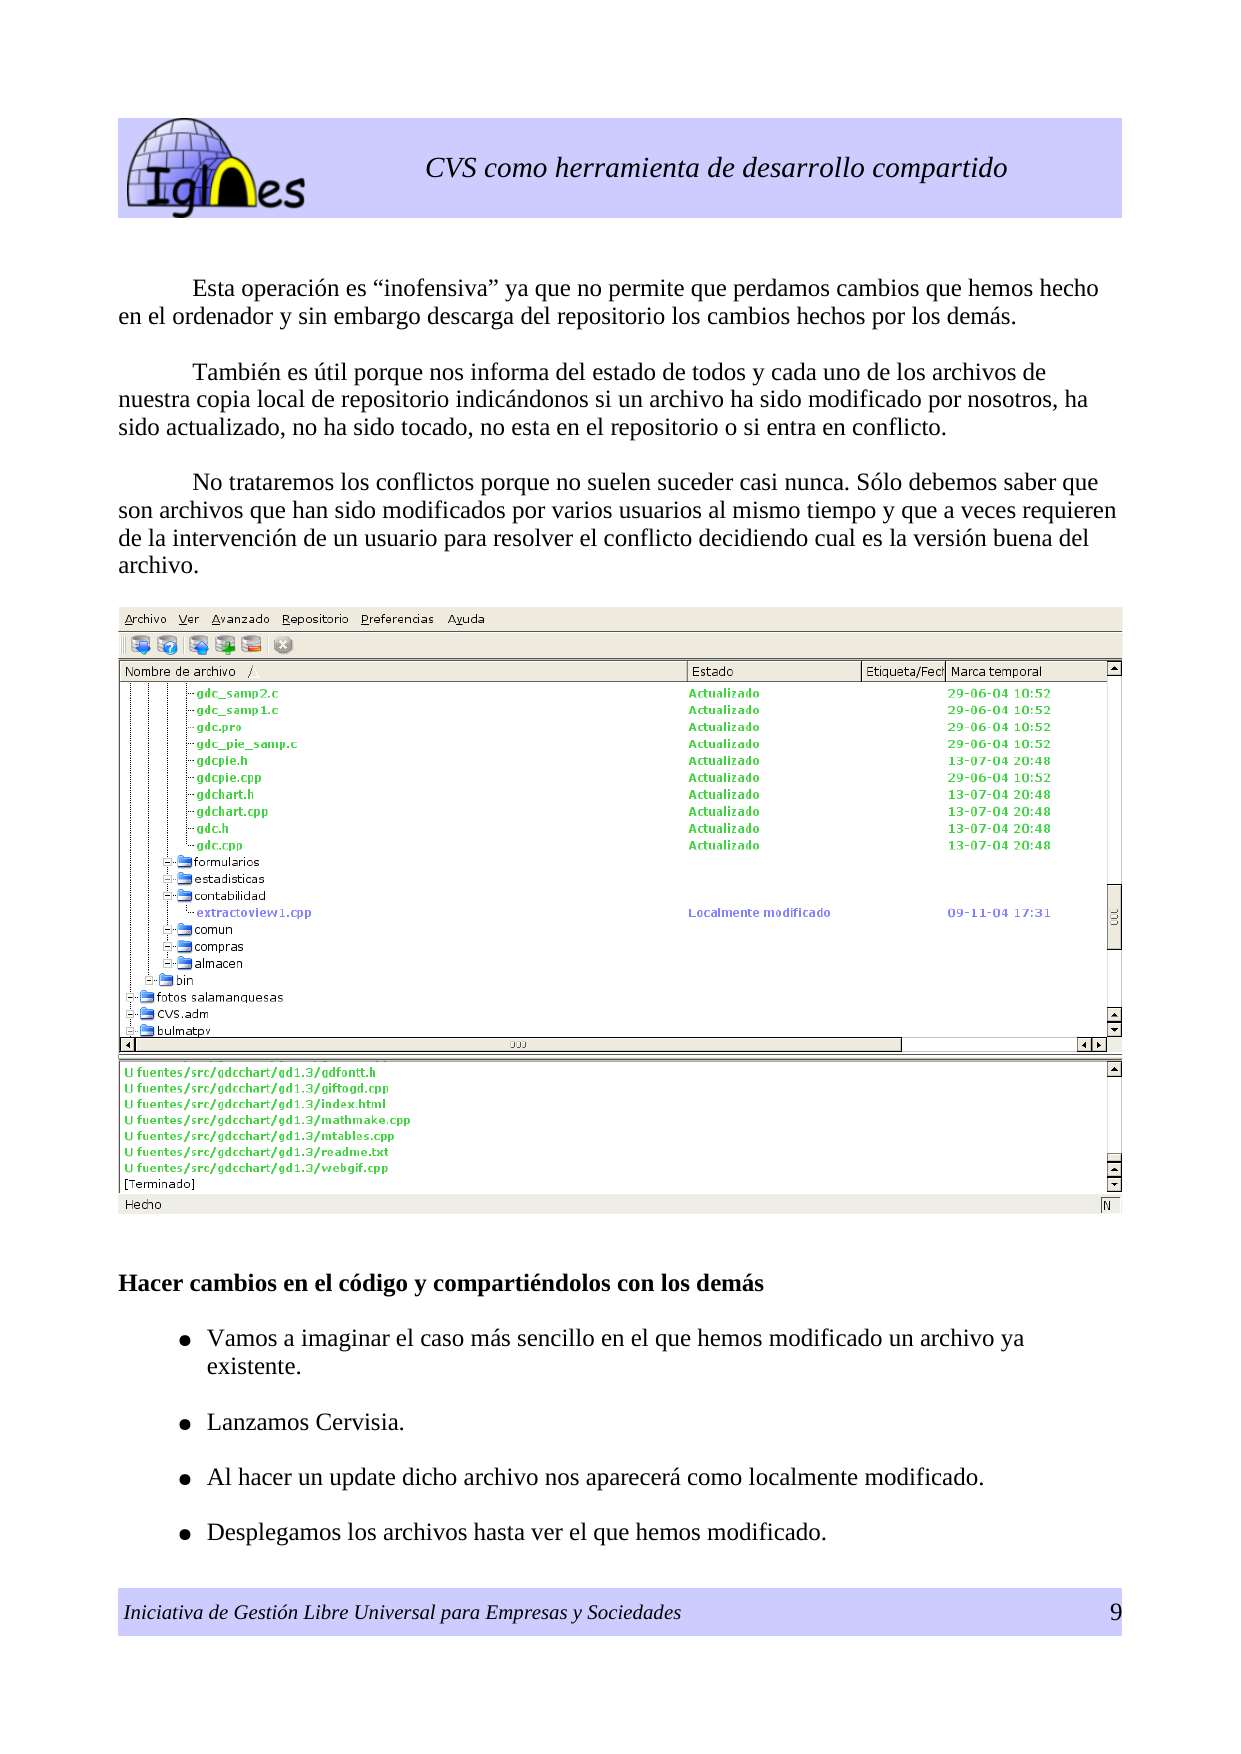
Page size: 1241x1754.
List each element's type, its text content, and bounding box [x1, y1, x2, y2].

picture [118, 1588, 1122, 1636]
text Esta operación es “inofensiva” ya que no permite que perdamos cambios que hemos hecho en el ordenador y sin embargo descarga del repositorio los cambios hechos por los demás. [118, 274, 1122, 330]
list Al hacer un update dicho archivo nos aparecerá como localmente modificado. [177, 1463, 1122, 1491]
list Desplegamos los archivos hasta ver el que hemos modificado. [177, 1518, 1122, 1546]
list Vamos a imaginar el caso más sencillo en el que hemos modificado un archivo ya existente. [177, 1324, 1122, 1380]
list Lanzamos Cervisia. [177, 1408, 1122, 1435]
picture [118, 118, 1122, 218]
text Hacer cambios en el código y compartiéndolos con los demás [118, 1269, 1122, 1297]
picture [118, 607, 1123, 1214]
text También es útil porque nos informa del estado de todos y cada uno de los archivos de nuestra copia local de repositorio indicándonos si un archivo ha sido modificado por nosotros, ha sido actualizado, no ha sido tocado, no esta en el repositorio o si entra en conflicto. [118, 358, 1122, 441]
text No trataremos los conflictos porque no suelen suceder casi nunca. Sólo debemos saber que son archivos que han sido modificados por varios usuarios al mismo tiempo y que a veces requieren de la intervención de un usuario para resolver el conflicto decidiendo cual es la versión buena del archivo. [118, 468, 1122, 579]
